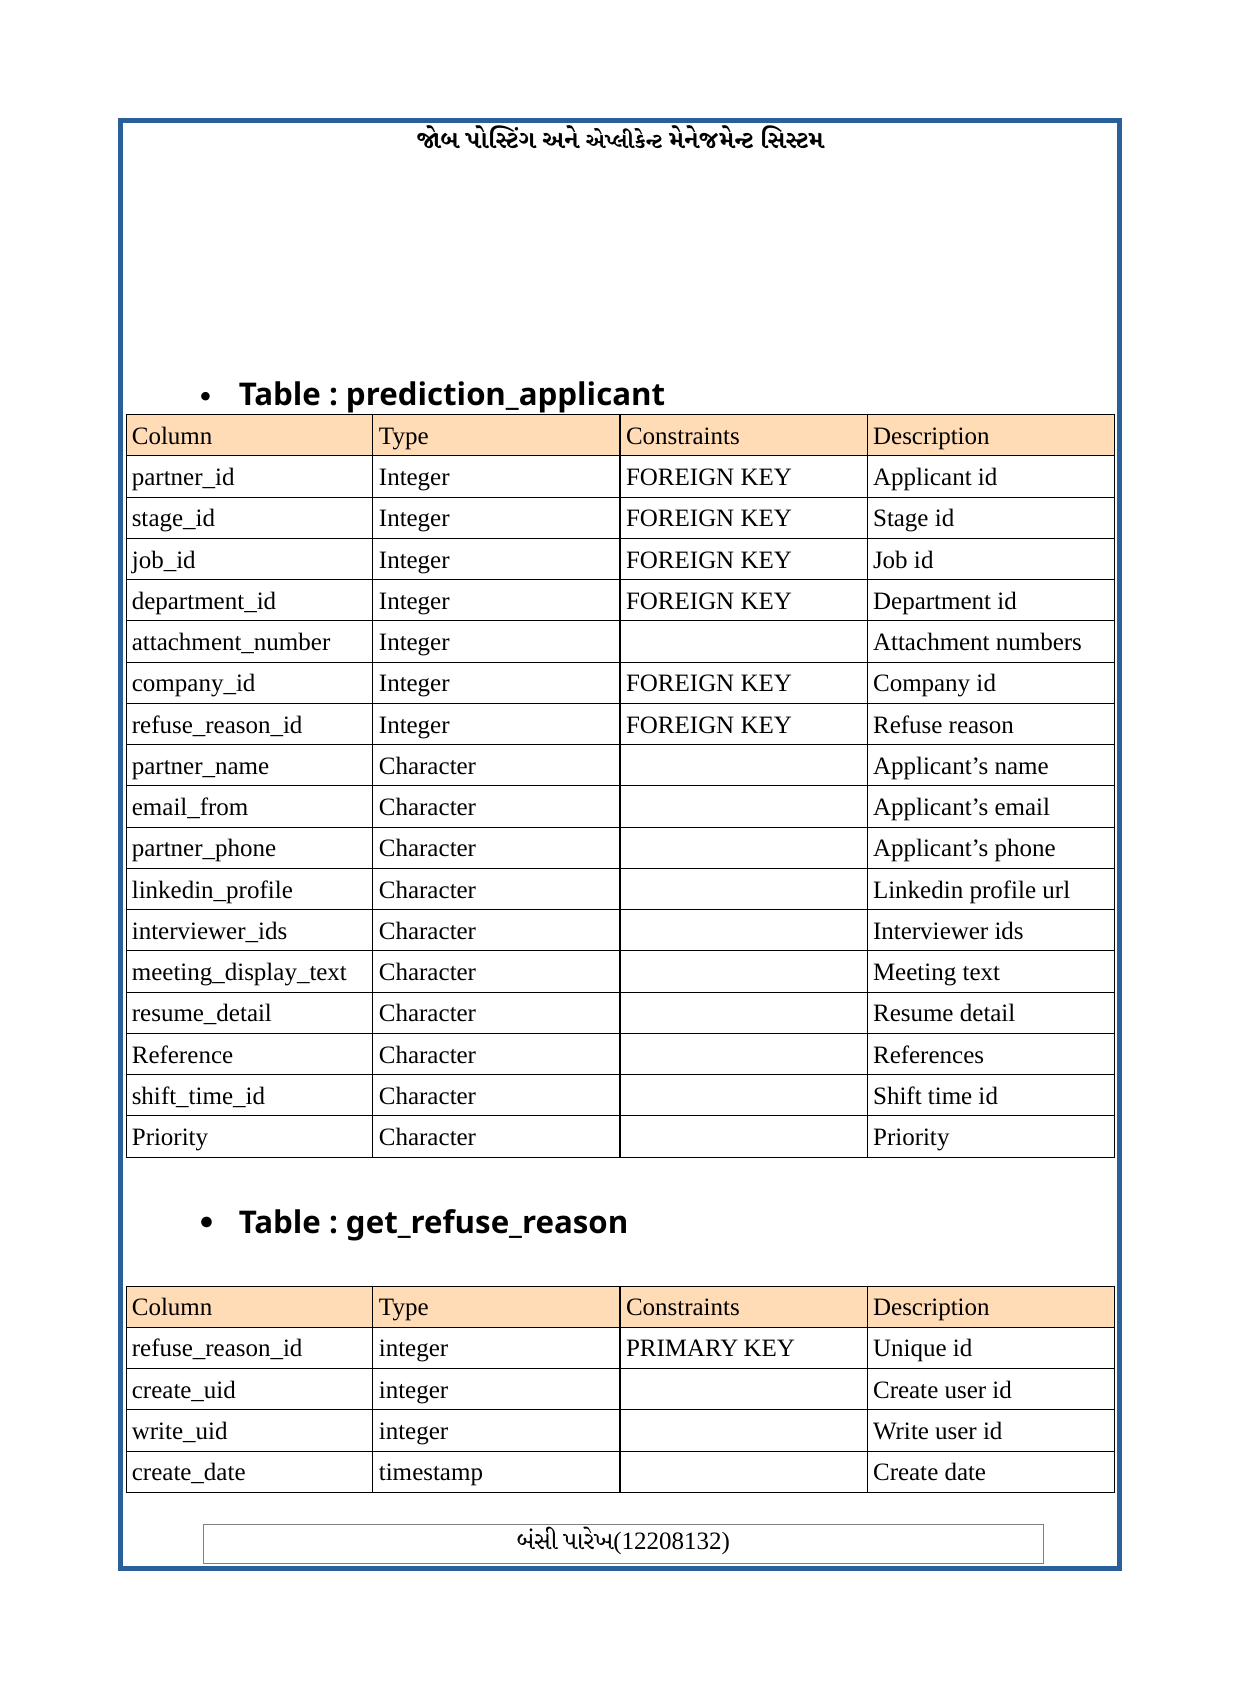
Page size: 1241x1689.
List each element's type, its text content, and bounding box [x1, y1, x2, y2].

table_cell create_date [127, 1452, 372, 1492]
table_cell email_from [127, 786, 372, 827]
table_cell [621, 869, 867, 909]
table_cell Character [373, 828, 619, 868]
table_cell create_uid [127, 1369, 372, 1409]
table_cell [621, 621, 867, 662]
table_cell Applicant’s phone [868, 828, 1114, 868]
table_cell Character [373, 745, 619, 785]
table_cell [621, 1034, 867, 1074]
table_cell attachment_number [127, 621, 372, 662]
table_cell Integer [373, 539, 619, 579]
table_cell integer [373, 1410, 619, 1451]
table_cell Create date [868, 1452, 1114, 1492]
table_cell Linkedin profile url [868, 869, 1114, 909]
table_cell Integer [373, 621, 619, 662]
table_cell meeting_display_text [127, 951, 372, 992]
table_cell refuse_reason_id [127, 1328, 372, 1368]
table_cell company_id [127, 663, 372, 703]
table_cell Stage id [868, 498, 1114, 538]
table_header Column [127, 415, 372, 455]
table_header Type [373, 415, 619, 455]
table_cell FOREIGN KEY [621, 539, 867, 579]
table_cell [621, 1369, 867, 1409]
table_cell Applicant’s name [868, 745, 1114, 785]
list Table : get_refuse_reason [201, 1200, 1114, 1243]
table_cell Interviewer ids [868, 910, 1114, 950]
table_cell stage_id [127, 498, 372, 538]
table_cell Character [373, 1034, 619, 1074]
table_cell [621, 951, 867, 992]
table_header Type [373, 1287, 619, 1327]
table_cell [621, 993, 867, 1033]
table_cell [621, 828, 867, 868]
table_cell Applicant’s email [868, 786, 1114, 827]
table_cell Reference [127, 1034, 372, 1074]
table_cell FOREIGN KEY [621, 498, 867, 538]
list Table : prediction_applicant [201, 372, 1114, 414]
table_header Description [868, 1287, 1114, 1327]
table_cell Character [373, 1116, 619, 1157]
table_cell [621, 745, 867, 785]
table_cell Write user id [868, 1410, 1114, 1451]
table_cell Attachment numbers [868, 621, 1114, 662]
table_cell FOREIGN KEY [621, 456, 867, 497]
table_cell Integer [373, 580, 619, 620]
table_cell Integer [373, 498, 619, 538]
table_cell [621, 1410, 867, 1451]
table_cell Character [373, 869, 619, 909]
table_cell partner_name [127, 745, 372, 785]
table_header Constraints [621, 1287, 867, 1327]
table_cell Department id [868, 580, 1114, 620]
table_cell [621, 1075, 867, 1115]
table_cell PRIMARY KEY [621, 1328, 867, 1368]
table_cell Character [373, 910, 619, 950]
table_cell Create user id [868, 1369, 1114, 1409]
table_cell Priority [868, 1116, 1114, 1157]
table_cell interviewer_ids [127, 910, 372, 950]
table_cell Meeting text [868, 951, 1114, 992]
table_cell FOREIGN KEY [621, 704, 867, 744]
table_cell partner_id [127, 456, 372, 497]
table_cell job_id [127, 539, 372, 579]
table_cell integer [373, 1369, 619, 1409]
table_cell References [868, 1034, 1114, 1074]
table_cell [621, 1452, 867, 1492]
table_cell Refuse reason [868, 704, 1114, 744]
table_cell department_id [127, 580, 372, 620]
table_header Column [127, 1287, 372, 1327]
table_cell Character [373, 786, 619, 827]
table_header Constraints [621, 415, 867, 455]
table_cell write_uid [127, 1410, 372, 1451]
table_cell Integer [373, 704, 619, 744]
table_cell Job id [868, 539, 1114, 579]
table_cell Integer [373, 456, 619, 497]
table_cell Priority [127, 1116, 372, 1157]
table_cell Character [373, 993, 619, 1033]
table_cell Applicant id [868, 456, 1114, 497]
table_cell integer [373, 1328, 619, 1368]
table_cell [621, 910, 867, 950]
table_cell [621, 786, 867, 827]
table_cell Shift time id [868, 1075, 1114, 1115]
table_cell linkedin_profile [127, 869, 372, 909]
table_cell Character [373, 951, 619, 992]
table_cell refuse_reason_id [127, 704, 372, 744]
table_cell FOREIGN KEY [621, 580, 867, 620]
table_header Description [868, 415, 1114, 455]
table_cell Resume detail [868, 993, 1114, 1033]
table_cell Unique id [868, 1328, 1114, 1368]
table_cell FOREIGN KEY [621, 663, 867, 703]
table_cell Integer [373, 663, 619, 703]
table_cell shift_time_id [127, 1075, 372, 1115]
table_cell resume_detail [127, 993, 372, 1033]
table_cell [621, 1116, 867, 1157]
table_cell Company id [868, 663, 1114, 703]
table_cell partner_phone [127, 828, 372, 868]
table_cell Character [373, 1075, 619, 1115]
table_cell timestamp [373, 1452, 619, 1492]
